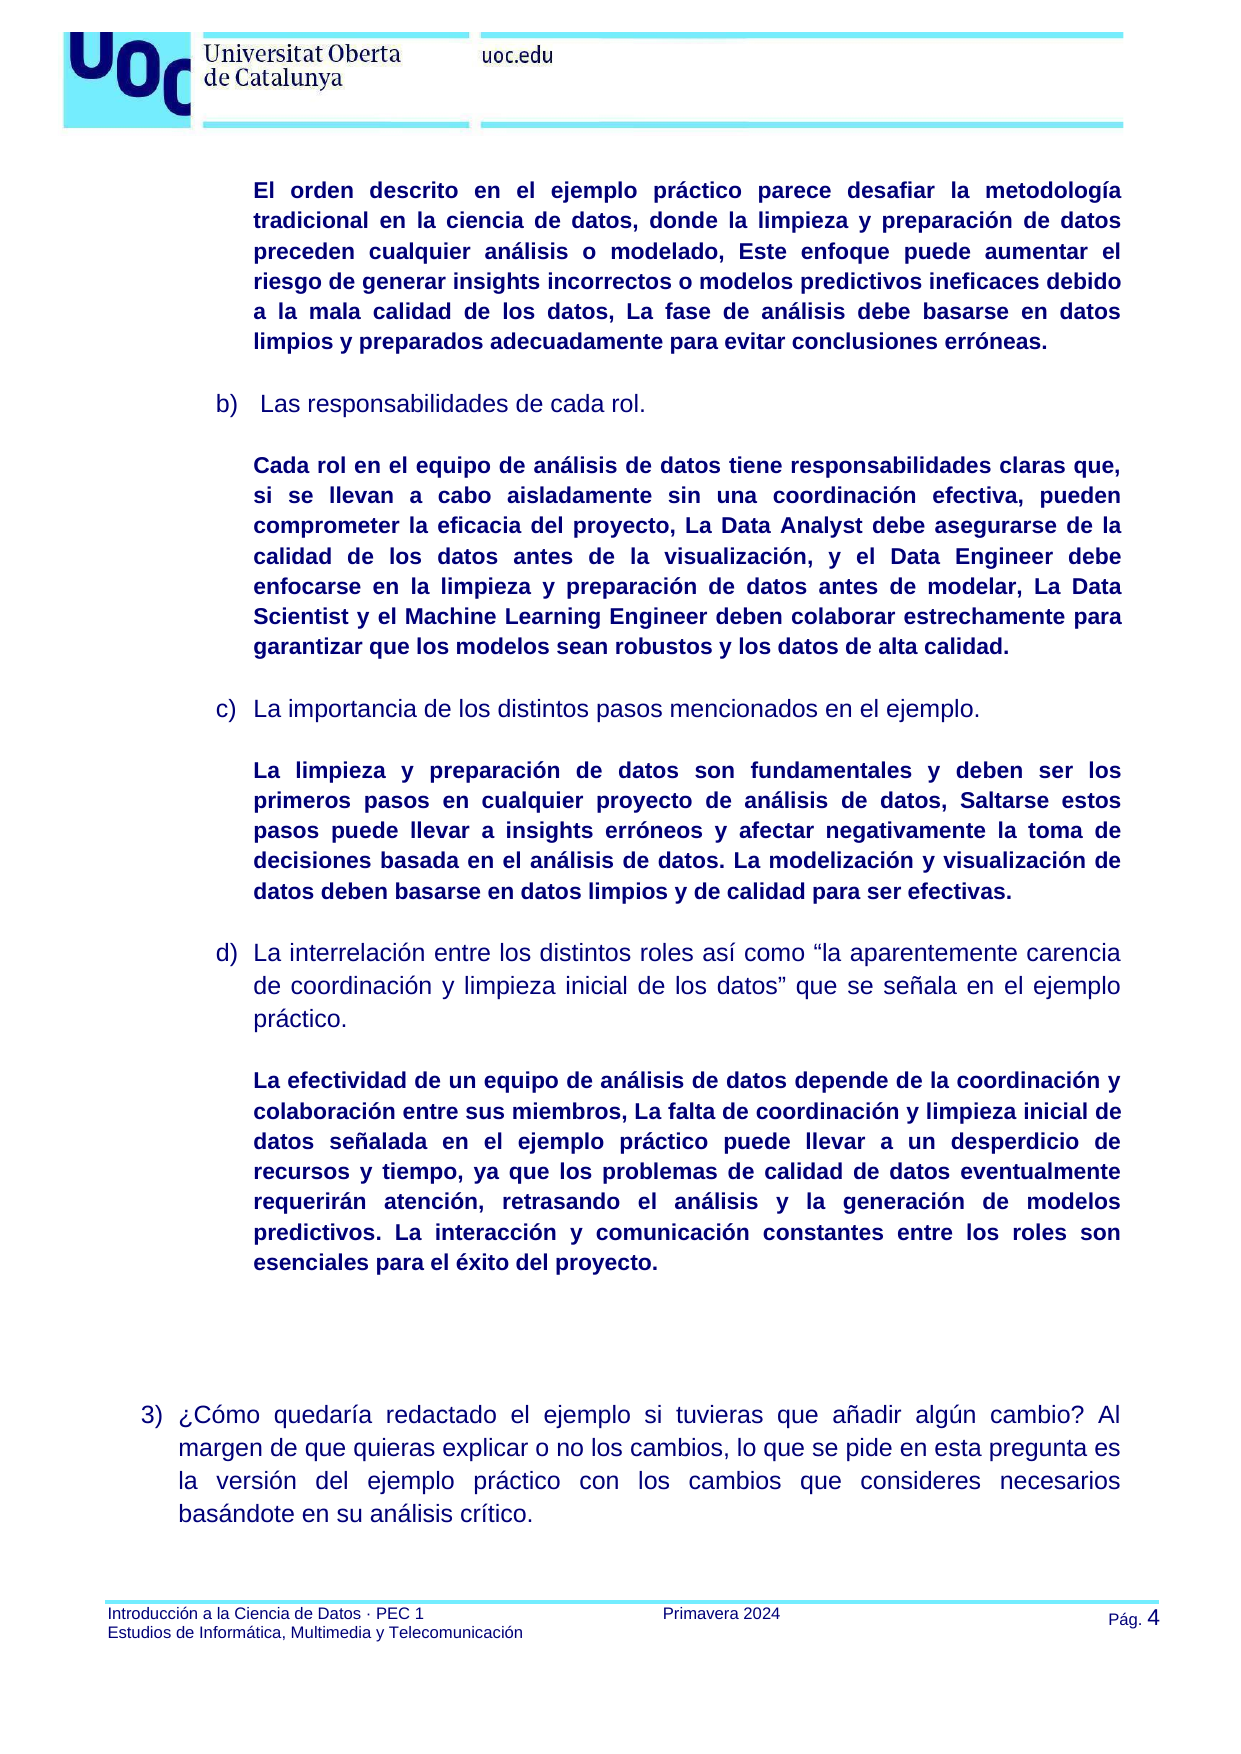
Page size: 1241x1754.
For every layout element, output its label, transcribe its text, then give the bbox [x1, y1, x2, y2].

list La efectividad de un equipo de análisis de datos depende de la coordinación y colaboración entre sus miembros, La falta de coordinación y limpieza inicial de datos señalada en el ejemplo práctico puede llevar a un desperdicio de recursos y tiempo, ya que los problemas de calidad de datos eventualmente requerirán atención, retrasando el análisis y la generación de modelos predictivos. La interacción y comunicación constantes entre los roles son esenciales para el éxito del proyecto. [216, 1067, 1122, 1275]
list Cada rol en el equipo de análisis de datos tiene responsabilidades claras que, si se llevan a cabo aisladamente sin una coordinación efectiva, pueden comprometer la eficacia del proyecto, La Data Analyst debe asegurarse de la calidad de los datos antes de la visualización, y el Data Engineer debe enfocarse en la limpieza y preparación de datos antes de modelar, La Data Scientist y el Machine Learning Engineer deben colaborar estrechamente para garantizar que los modelos sean robustos y los datos de alta calidad. [216, 452, 1122, 659]
list El orden descrito en el ejemplo práctico parece desafiar la metodología tradicional en la ciencia de datos, donde la limpieza y preparación de datos preceden cualquier análisis o modelado, Este enfoque puede aumentar el riesgo de generar insights incorrectos o modelos predictivos ineficaces debido a la mala calidad de los datos, La fase de análisis debe basarse en datos limpios y preparados adecuadamente para evitar conclusiones erróneas. [216, 71, 1122, 355]
list La interrelación entre los distintos roles así como “la aparentemente carencia de coordinación y limpieza inicial de los datos” que se señala en el ejemplo práctico. [216, 938, 1122, 1033]
list Las responsabilidades de cada rol. [216, 389, 1122, 417]
text La limpieza y preparación de datos son fundamentales y deben ser los primeros pasos en cualquier proyecto de análisis de datos, Saltarse estos pasos puede llevar a insights erróneos y afectar negativamente la toma de decisiones basada en el análisis de datos. La modelización y visualización de datos deben basarse en datos limpios y de calidad para ser efectivas. [216, 757, 1122, 904]
list ¿Cómo quedaría redactado el ejemplo si tuvieras que añadir algún cambio? Al margen de que quieras explicar o no los cambios, lo que se pide en esta pregunta es la versión del ejemplo práctico con los cambios que consideres necesarios basándote en su análisis crítico. [141, 1400, 1122, 1527]
list La importancia de los distintos pasos mencionados en el ejemplo. [216, 694, 1122, 722]
picture [57, 32, 92, 136]
